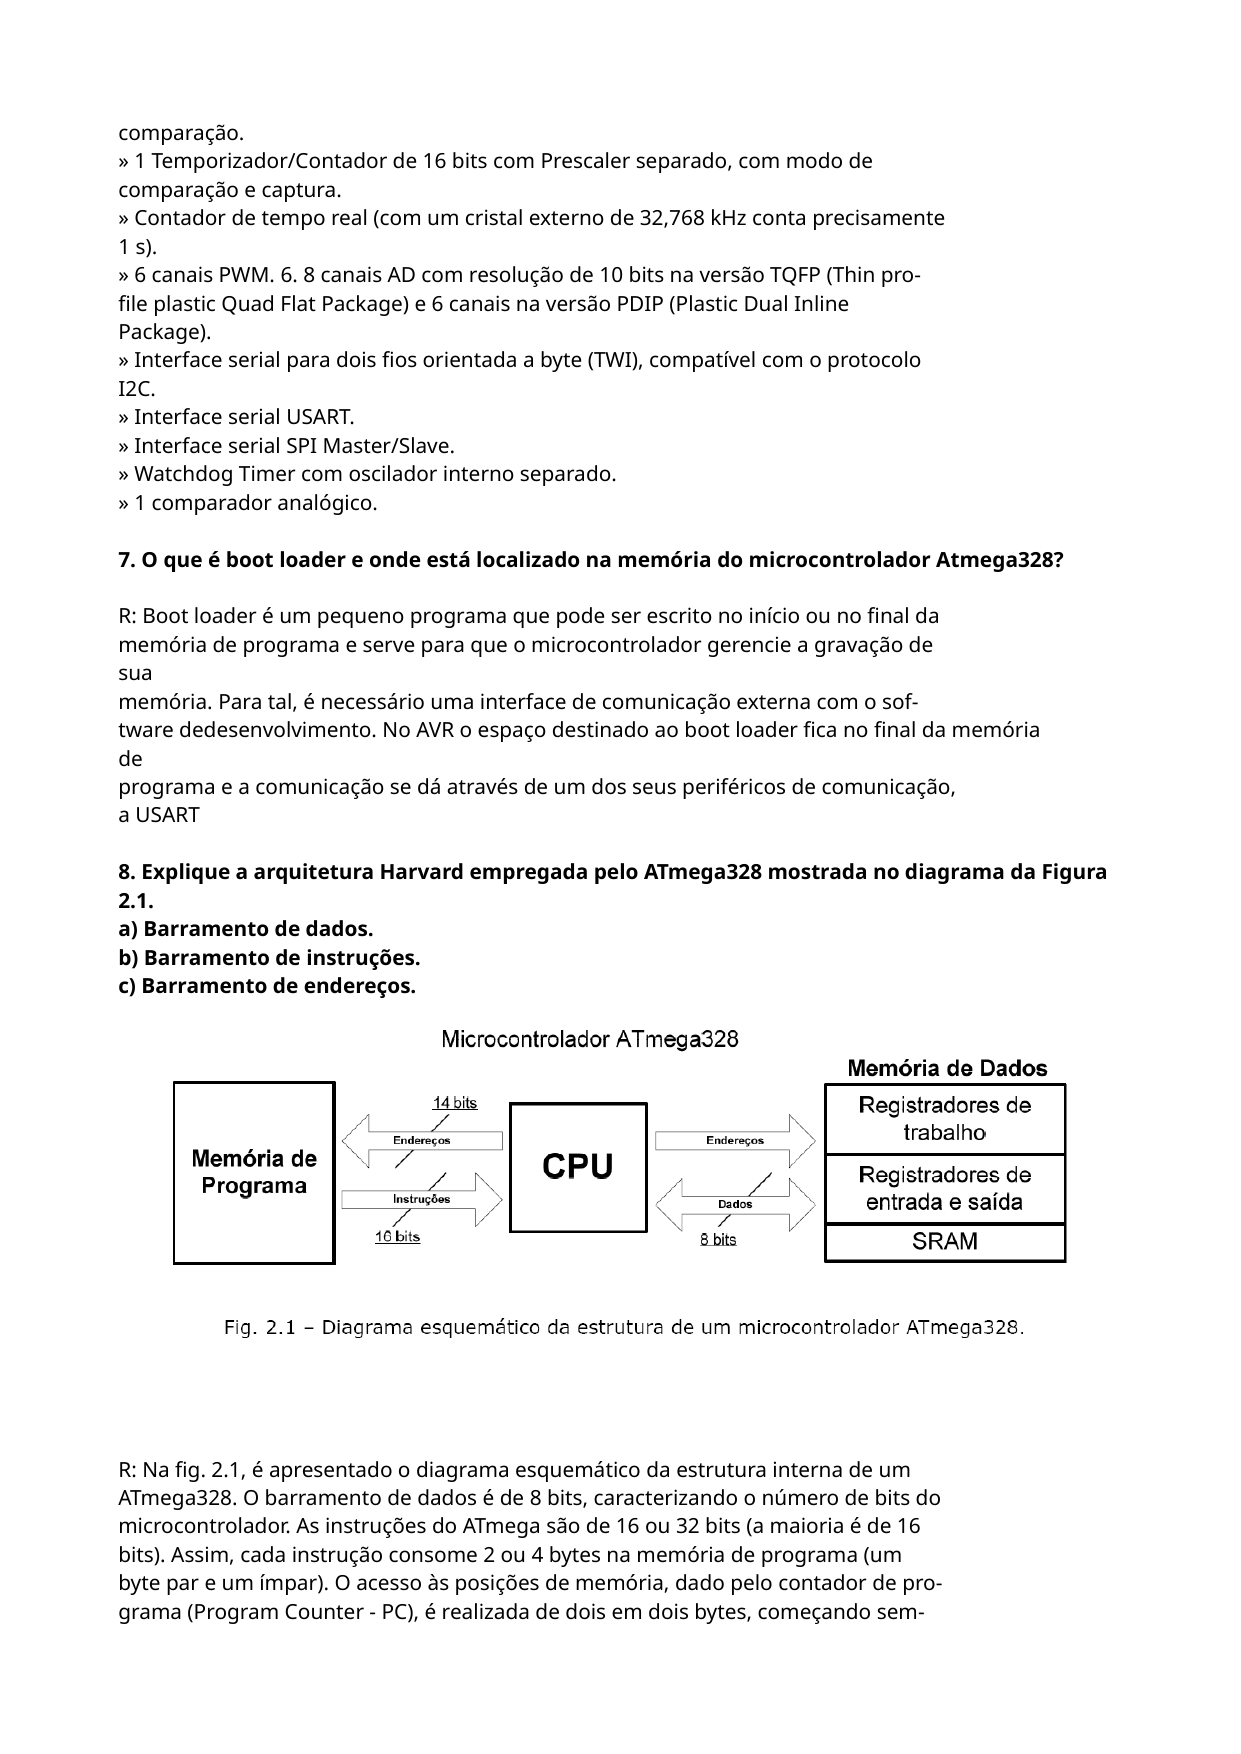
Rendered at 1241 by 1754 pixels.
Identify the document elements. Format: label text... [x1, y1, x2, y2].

text » Interface serial SPI Master/Slave. [118, 431, 1122, 459]
text 8. Explique a arquitetura Harvard empregada pelo ATmega328 mostrada no diagrama da Figura 2.1. [118, 857, 1122, 914]
text I2C. [118, 374, 1122, 402]
text byte par e um ímpar). O acesso às posições de memória, dado pelo contador de pro- [118, 1568, 1122, 1597]
text grama (Program Counter - PC), é realizada de dois em dois bytes, começando sem- [118, 1597, 1122, 1625]
text tware dedesenvolvimento. No AVR o espaço destinado ao boot loader fica no final da memória [118, 715, 1122, 744]
text comparação. [118, 118, 1122, 147]
picture [164, 999, 1076, 1347]
text a) Barramento de dados. [118, 914, 1122, 943]
text a USART [118, 801, 1122, 829]
text c) Barramento de endereços. [118, 971, 1122, 1000]
text » Interface serial USART. [118, 402, 1122, 431]
text » 1 comparador analógico. [118, 488, 1122, 516]
text b) Barramento de instruções. [118, 943, 1122, 971]
text » Contador de tempo real (com um cristal externo de 32,768 kHz conta precisamente [118, 203, 1122, 232]
text 7. O que é boot loader e onde está localizado na memória do microcontrolador Atmega328? [118, 545, 1122, 573]
text ATmega328. O barramento de dados é de 8 bits, caracterizando o número de bits do [118, 1483, 1122, 1512]
text sua [118, 658, 1122, 687]
text R: Boot loader é um pequeno programa que pode ser escrito no início ou no final da [118, 602, 1122, 630]
text microcontrolador. As instruções do ATmega são de 16 ou 32 bits (a maioria é de 16 [118, 1512, 1122, 1540]
text Package). [118, 317, 1122, 346]
text de [118, 744, 1122, 772]
text » 6 canais PWM. 6. 8 canais AD com resolução de 10 bits na versão TQFP (Thin pro- [118, 260, 1122, 289]
text bits). Assim, cada instrução consome 2 ou 4 bytes na memória de programa (um [118, 1540, 1122, 1568]
text comparação e captura. [118, 175, 1122, 203]
text file plastic Quad Flat Package) e 6 canais na versão PDIP (Plastic Dual Inline [118, 289, 1122, 317]
text » Interface serial para dois fios orientada a byte (TWI), compatível com o protocolo [118, 346, 1122, 374]
text programa e a comunicação se dá através de um dos seus periféricos de comunicação, [118, 772, 1122, 801]
text » Watchdog Timer com oscilador interno separado. [118, 459, 1122, 488]
text memória. Para tal, é necessário uma interface de comunicação externa com o sof- [118, 687, 1122, 715]
text 1 s). [118, 232, 1122, 260]
text » 1 Temporizador/Contador de 16 bits com Prescaler separado, com modo de [118, 147, 1122, 175]
text memória de programa e serve para que o microcontrolador gerencie a gravação de [118, 630, 1122, 658]
text R: Na fig. 2.1, é apresentado o diagrama esquemático da estrutura interna de um [118, 1455, 1122, 1483]
